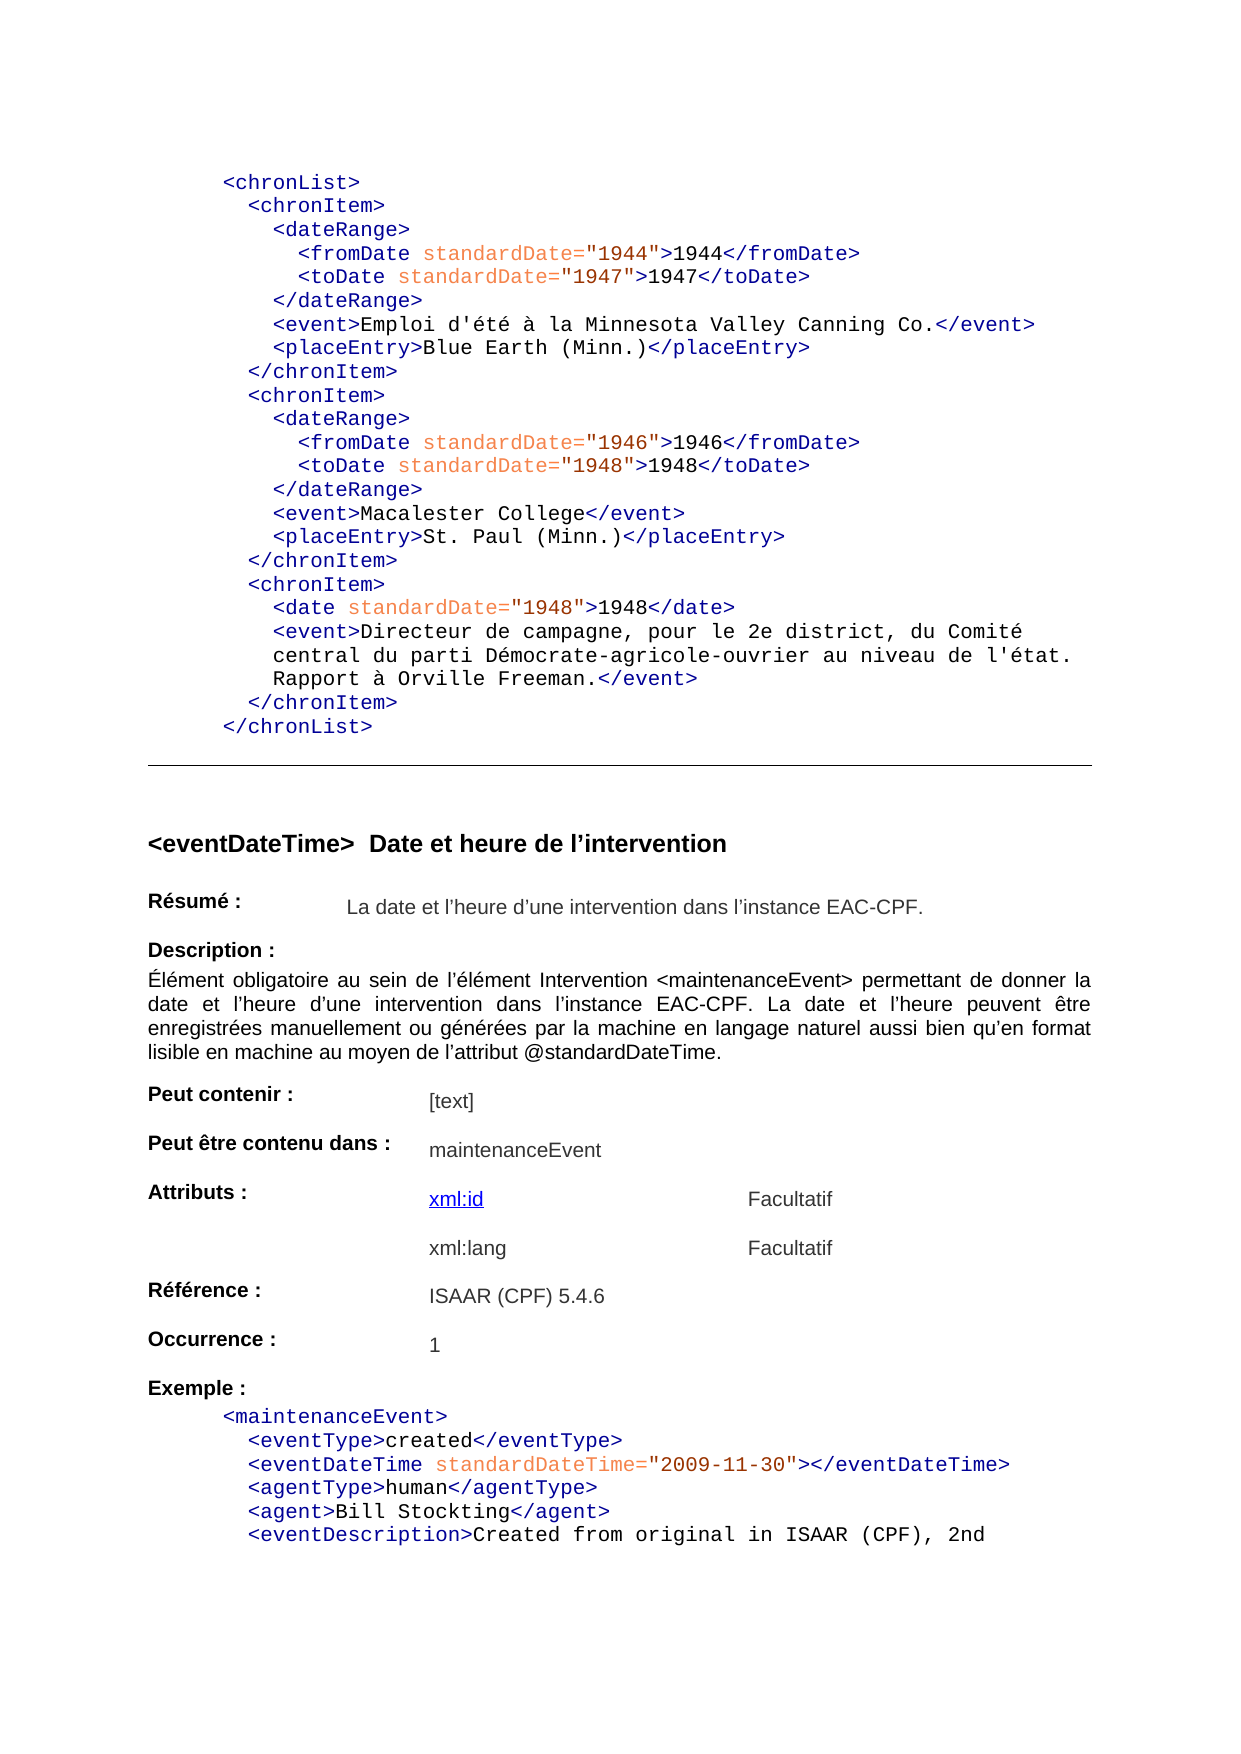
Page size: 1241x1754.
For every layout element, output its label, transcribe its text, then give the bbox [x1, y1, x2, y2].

table_cell Facultatif [748, 1174, 1085, 1223]
text Élément obligatoire au sein de l’élément Intervention <maintenanceEvent> permettant de donner la date et l’heure d’une intervention dans l’instance EAC-CPF. La date et l’heure peuvent être enregistrées manuellement ou générées par la machine en langage naturel aussi bien qu’en format lisible en machine au moyen de l’attribut @standardDateTime. [148, 968, 1092, 1063]
table_header La date et l’heure d’une intervention dans l’instance EAC-CPF. [335, 882, 1085, 931]
table_cell Peut être contenu dans : [148, 1125, 429, 1174]
table_header Peut contenir : [148, 1076, 429, 1125]
table_cell maintenanceEvent [429, 1125, 1085, 1174]
table_cell xml:lang [429, 1223, 748, 1272]
text Rapport à Orville Freeman.</event> </chronItem> </chronList> [148, 668, 1092, 739]
table_cell Attributs : [148, 1174, 429, 1223]
table_cell Facultatif [748, 1223, 1085, 1272]
table_cell Occurrence : [148, 1321, 429, 1370]
text central du parti Démocrate-agricole-ouvrier au niveau de l'état. [148, 645, 1092, 668]
text <eventDateTime> Date et heure de l’intervention [148, 828, 1092, 857]
table_cell Référence : [148, 1272, 429, 1321]
table_header [text] [429, 1076, 1085, 1125]
text <maintenanceEvent> <eventType>created</eventType> <eventDateTime standardDateTime="2009-11-30"></eventDateTime> <agentType>human</agentType> <agent>Bill Stockting</agent> <eventDescription>Created from original in ISAAR (CPF), 2nd [148, 1406, 1092, 1548]
table_header Résumé : [136, 882, 335, 931]
text <chronList> <chronItem> <dateRange> <fromDate standardDate="1944">1944</fromDate> <toDate standardDate="1947">1947</toDate> </dateRange> <event>Emploi d'été à la Minnesota Valley Canning Co.</event> <placeEntry>Blue Earth (Minn.)</placeEntry> </chronItem> <chronItem> <dateRange> <fromDate standardDate="1946">1946</fromDate> <toDate standardDate="1948">1948</toDate> </dateRange> <event>Macalester College</event> <placeEntry>St. Paul (Minn.)</placeEntry> </chronItem> <chronItem> <date standardDate="1948">1948</date> <event>Directeur de campagne, pour le 2e district, du Comité [148, 172, 1092, 645]
text Description : [148, 937, 1092, 961]
table_cell xml:id [429, 1174, 748, 1223]
text Exemple : [148, 1376, 1092, 1400]
table_cell ISAAR (CPF) 5.4.6 [429, 1272, 1085, 1321]
table_cell [148, 1223, 429, 1272]
table_cell 1 [429, 1321, 1085, 1370]
